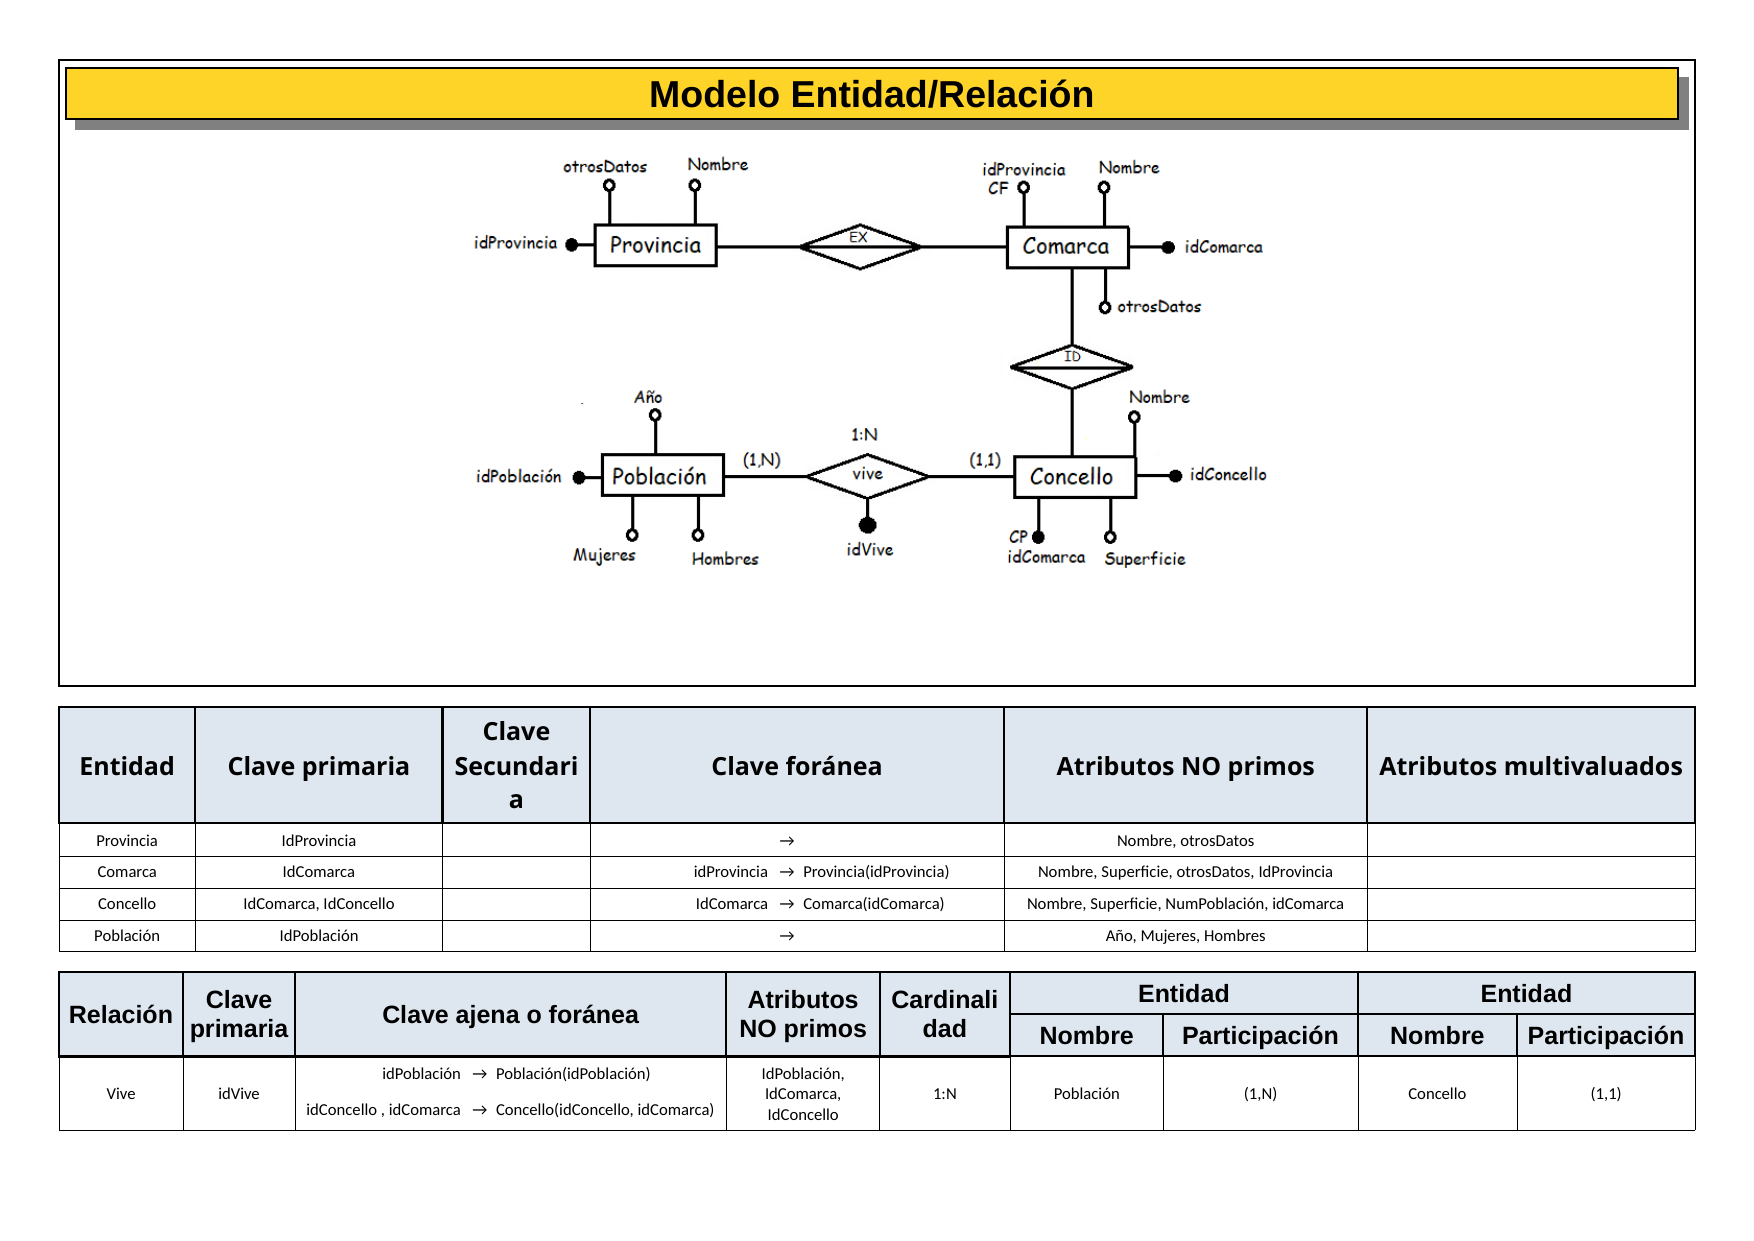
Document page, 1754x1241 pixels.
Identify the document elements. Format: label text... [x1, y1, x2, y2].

table_cell [797, 921, 1004, 951]
table_cell → [774, 824, 797, 856]
table_cell 1:N [880, 1058, 1010, 1130]
table_cell IdComarca, IdConcello [196, 889, 442, 919]
table_cell Población [60, 921, 195, 951]
table_cell idConcello , idComarca [296, 1089, 466, 1130]
table_cell Comarca [60, 857, 195, 888]
table_cell Población(idPoblación) [490, 1058, 726, 1089]
table_header Clave primaria [196, 708, 441, 822]
table_header Clave Secundaria [444, 708, 589, 822]
table_header Relación [60, 973, 182, 1055]
table_cell Nombre, Superficie, NumPoblación, idComarca [1005, 889, 1367, 919]
table_cell [591, 921, 773, 951]
table_cell Provincia(idProvincia) [797, 857, 1004, 888]
table_cell Participación [1164, 1015, 1357, 1055]
table_cell Nombre [1011, 1015, 1162, 1055]
table_cell Año, Mujeres, Hombres [1005, 921, 1367, 951]
table_cell [443, 857, 590, 888]
table_cell Concello(idConcello, idComarca) [490, 1089, 726, 1130]
table_cell → [774, 889, 797, 919]
table_cell [797, 824, 1004, 856]
table_cell → [774, 921, 797, 951]
table_cell IdProvincia [196, 824, 442, 856]
table_cell [1368, 921, 1695, 951]
table_header Clave ajena o foránea [296, 973, 725, 1055]
table_header Atributos multivaluados [1368, 708, 1694, 822]
table_cell Nombre, otrosDatos [1005, 824, 1367, 856]
table_cell Comarca(idComarca) [797, 889, 1004, 919]
table_cell IdComarca [591, 889, 773, 919]
table_header Entidad [1359, 973, 1694, 1013]
table_cell Población [1011, 1057, 1163, 1130]
table_cell [1368, 889, 1695, 919]
table_header Modelo Entidad/Relación [60, 61, 1694, 136]
table_header Clave primaria [184, 973, 294, 1055]
table_header Atributos NO primos [1005, 708, 1366, 822]
table_cell [1368, 857, 1695, 888]
table_cell Vive [60, 1058, 183, 1130]
table_header Cardinalidad [881, 973, 1009, 1055]
picture [460, 141, 1294, 593]
table_cell [1368, 824, 1695, 856]
table_cell Nombre [1359, 1015, 1516, 1055]
table_header Entidad [1011, 973, 1357, 1013]
table_cell (1,1) [1518, 1057, 1695, 1130]
table_cell Participación [1518, 1015, 1694, 1055]
table_cell (1,N) [1164, 1057, 1358, 1130]
table_cell Provincia [60, 824, 195, 856]
table_cell Nombre, Superficie, otrosDatos, IdProvincia [1005, 857, 1367, 888]
table_cell IdPoblación, IdComarca, IdConcello [727, 1058, 879, 1130]
table_cell idVive [184, 1058, 295, 1130]
table_cell [591, 824, 773, 856]
table_cell Concello [60, 889, 195, 919]
table_header Clave foránea [591, 708, 1003, 822]
table_cell → [774, 857, 797, 888]
table_cell idProvincia [591, 857, 773, 888]
table_cell [443, 824, 590, 856]
table_cell [60, 136, 1694, 685]
table_header Atributos NO primos [727, 973, 879, 1055]
table_cell idPoblación [296, 1058, 466, 1089]
table_cell IdPoblación [196, 921, 442, 951]
table_cell → [466, 1089, 490, 1130]
table_cell Concello [1359, 1057, 1517, 1130]
table_cell [443, 889, 590, 919]
table_header Entidad [60, 708, 194, 822]
table_cell [443, 921, 590, 951]
table_cell → [466, 1058, 490, 1089]
table_cell IdComarca [196, 857, 442, 888]
